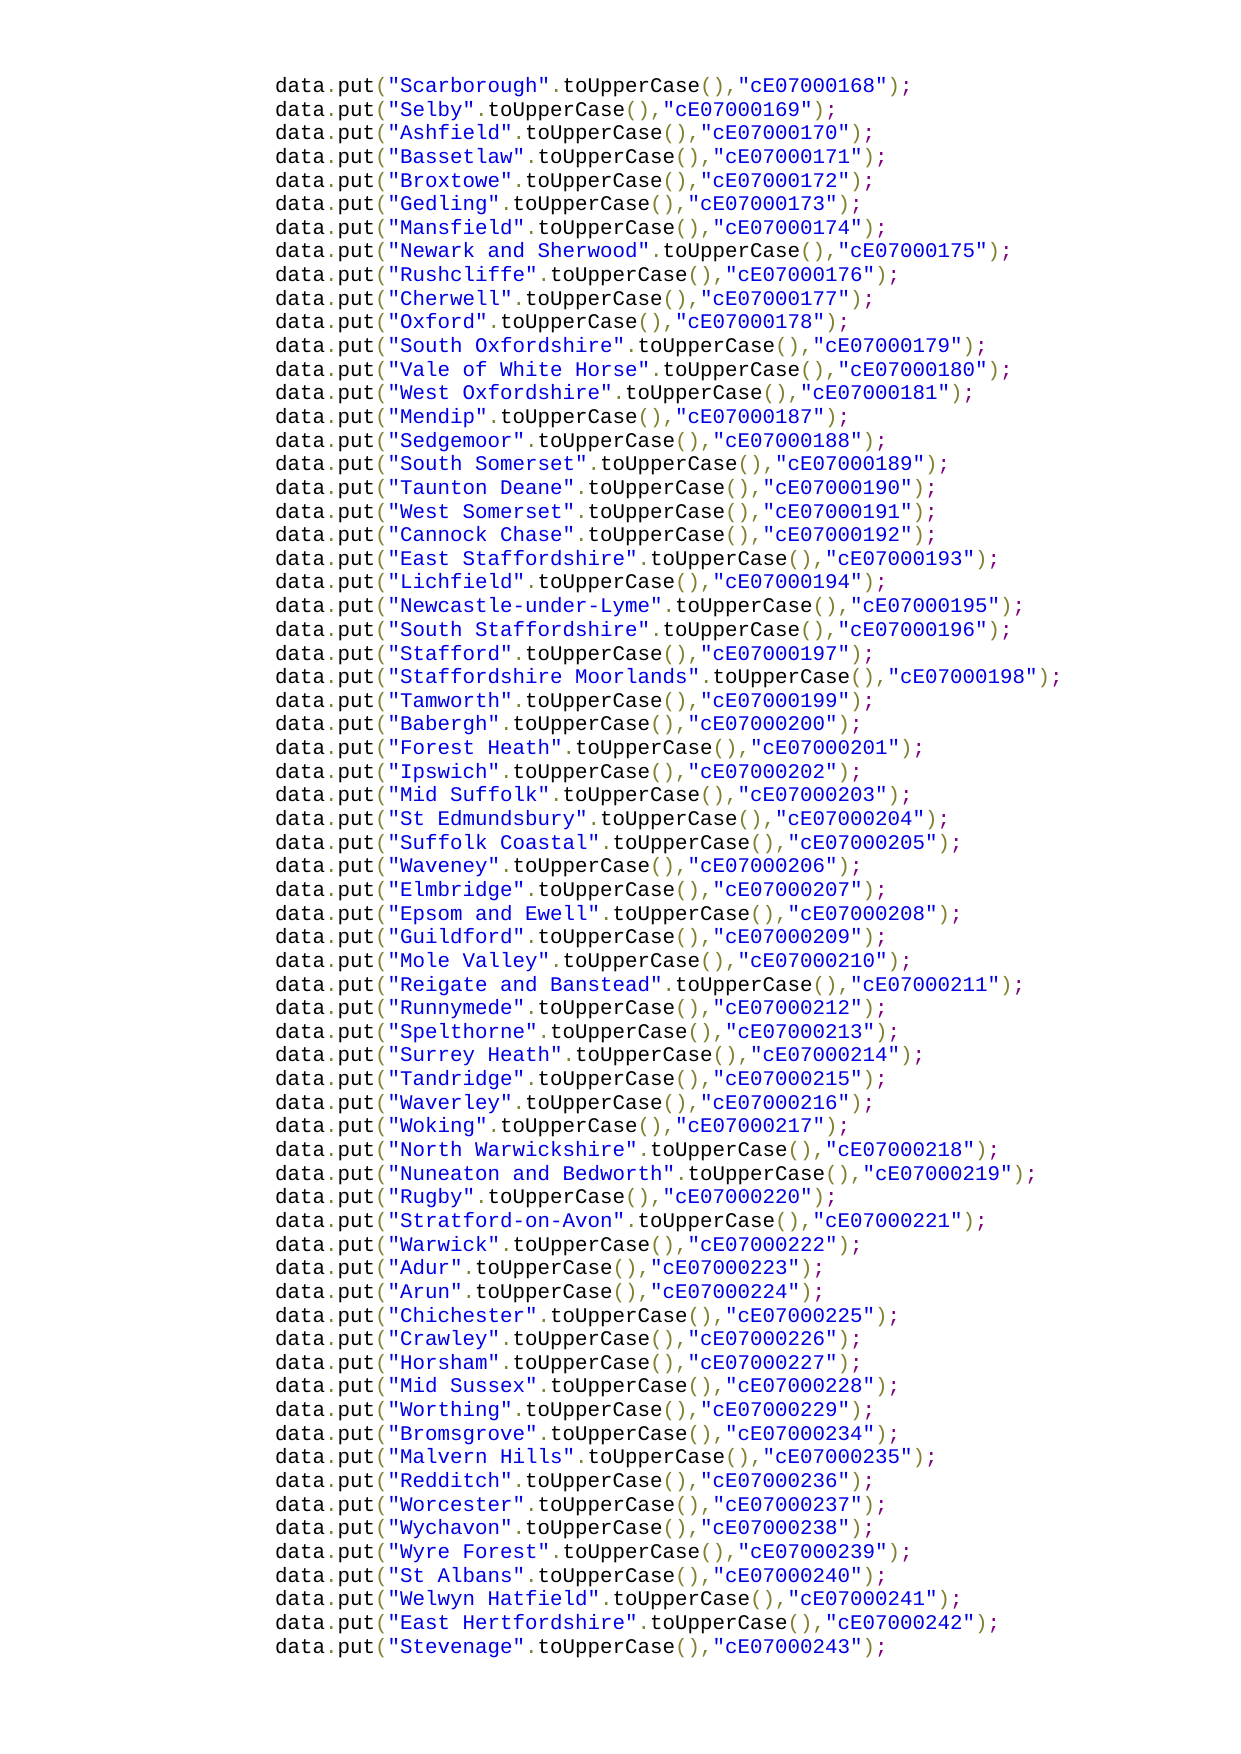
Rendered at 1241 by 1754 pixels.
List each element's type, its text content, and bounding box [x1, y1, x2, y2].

text data.put("Waverley".toUpperCase(),"cE07000216"); [75, 1092, 1165, 1115]
text data.put("Arun".toUpperCase(),"cE07000224"); [75, 1281, 1165, 1304]
text data.put("Staffordshire Moorlands".toUpperCase(),"cE07000198"); [75, 666, 1165, 690]
text data.put("Nuneaton and Bedworth".toUpperCase(),"cE07000219"); [75, 1163, 1165, 1186]
text data.put("Ashfield".toUpperCase(),"cE07000170"); [75, 122, 1165, 146]
text data.put("Worthing".toUpperCase(),"cE07000229"); [75, 1399, 1165, 1423]
text data.put("Waveney".toUpperCase(),"cE07000206"); [75, 855, 1165, 879]
text data.put("Cannock Chase".toUpperCase(),"cE07000192"); [75, 524, 1165, 548]
text data.put("Suffolk Coastal".toUpperCase(),"cE07000205"); [75, 832, 1165, 855]
text data.put("Horsham".toUpperCase(),"cE07000227"); [75, 1352, 1165, 1376]
text data.put("Woking".toUpperCase(),"cE07000217"); [75, 1115, 1165, 1139]
text data.put("Wychavon".toUpperCase(),"cE07000238"); [75, 1517, 1165, 1541]
text data.put("Bassetlaw".toUpperCase(),"cE07000171"); [75, 146, 1165, 169]
text data.put("Taunton Deane".toUpperCase(),"cE07000190"); [75, 477, 1165, 501]
text data.put("West Somerset".toUpperCase(),"cE07000191"); [75, 501, 1165, 524]
text data.put("Warwick".toUpperCase(),"cE07000222"); [75, 1234, 1165, 1257]
text data.put("Crawley".toUpperCase(),"cE07000226"); [75, 1328, 1165, 1352]
text data.put("East Staffordshire".toUpperCase(),"cE07000193"); [75, 548, 1165, 572]
text data.put("Surrey Heath".toUpperCase(),"cE07000214"); [75, 1044, 1165, 1068]
text data.put("Oxford".toUpperCase(),"cE07000178"); [75, 311, 1165, 335]
text data.put("Stevenage".toUpperCase(),"cE07000243"); [75, 1636, 1165, 1659]
text data.put("Stafford".toUpperCase(),"cE07000197"); [75, 642, 1165, 666]
text data.put("Broxtowe".toUpperCase(),"cE07000172"); [75, 169, 1165, 193]
text data.put("Chichester".toUpperCase(),"cE07000225"); [75, 1304, 1165, 1328]
text data.put("Rushcliffe".toUpperCase(),"cE07000176"); [75, 264, 1165, 288]
text data.put("Reigate and Banstead".toUpperCase(),"cE07000211"); [75, 973, 1165, 997]
text data.put("Mendip".toUpperCase(),"cE07000187"); [75, 406, 1165, 430]
text data.put("Wyre Forest".toUpperCase(),"cE07000239"); [75, 1541, 1165, 1565]
text data.put("Vale of White Horse".toUpperCase(),"cE07000180"); [75, 359, 1165, 382]
text data.put("Runnymede".toUpperCase(),"cE07000212"); [75, 997, 1165, 1021]
text data.put("South Oxfordshire".toUpperCase(),"cE07000179"); [75, 335, 1165, 359]
text data.put("Babergh".toUpperCase(),"cE07000200"); [75, 713, 1165, 737]
text data.put("Sedgemoor".toUpperCase(),"cE07000188"); [75, 430, 1165, 453]
text data.put("Mole Valley".toUpperCase(),"cE07000210"); [75, 950, 1165, 973]
text data.put("Scarborough".toUpperCase(),"cE07000168"); [75, 75, 1165, 99]
text data.put("Mid Suffolk".toUpperCase(),"cE07000203"); [75, 784, 1165, 808]
text data.put("Stratford-on-Avon".toUpperCase(),"cE07000221"); [75, 1210, 1165, 1234]
text data.put("West Oxfordshire".toUpperCase(),"cE07000181"); [75, 382, 1165, 406]
text data.put("East Hertfordshire".toUpperCase(),"cE07000242"); [75, 1612, 1165, 1636]
text data.put("North Warwickshire".toUpperCase(),"cE07000218"); [75, 1139, 1165, 1163]
text data.put("South Staffordshire".toUpperCase(),"cE07000196"); [75, 619, 1165, 642]
text data.put("Worcester".toUpperCase(),"cE07000237"); [75, 1494, 1165, 1517]
text data.put("Adur".toUpperCase(),"cE07000223"); [75, 1257, 1165, 1281]
text data.put("Selby".toUpperCase(),"cE07000169"); [75, 99, 1165, 122]
text data.put("Gedling".toUpperCase(),"cE07000173"); [75, 193, 1165, 217]
text data.put("Cherwell".toUpperCase(),"cE07000177"); [75, 288, 1165, 311]
text data.put("Rugby".toUpperCase(),"cE07000220"); [75, 1186, 1165, 1210]
text data.put("Newcastle-under-Lyme".toUpperCase(),"cE07000195"); [75, 595, 1165, 619]
text data.put("South Somerset".toUpperCase(),"cE07000189"); [75, 453, 1165, 477]
text data.put("Spelthorne".toUpperCase(),"cE07000213"); [75, 1021, 1165, 1044]
text data.put("Tamworth".toUpperCase(),"cE07000199"); [75, 690, 1165, 713]
text data.put("Epsom and Ewell".toUpperCase(),"cE07000208"); [75, 903, 1165, 926]
text data.put("Lichfield".toUpperCase(),"cE07000194"); [75, 572, 1165, 595]
text data.put("Ipswich".toUpperCase(),"cE07000202"); [75, 761, 1165, 784]
text data.put("St Albans".toUpperCase(),"cE07000240"); [75, 1565, 1165, 1588]
text data.put("St Edmundsbury".toUpperCase(),"cE07000204"); [75, 808, 1165, 832]
text data.put("Guildford".toUpperCase(),"cE07000209"); [75, 926, 1165, 950]
text data.put("Elmbridge".toUpperCase(),"cE07000207"); [75, 879, 1165, 903]
text data.put("Bromsgrove".toUpperCase(),"cE07000234"); [75, 1423, 1165, 1446]
text data.put("Redditch".toUpperCase(),"cE07000236"); [75, 1470, 1165, 1494]
text data.put("Welwyn Hatfield".toUpperCase(),"cE07000241"); [75, 1588, 1165, 1612]
text data.put("Newark and Sherwood".toUpperCase(),"cE07000175"); [75, 241, 1165, 264]
text data.put("Forest Heath".toUpperCase(),"cE07000201"); [75, 737, 1165, 761]
text data.put("Mid Sussex".toUpperCase(),"cE07000228"); [75, 1376, 1165, 1399]
text data.put("Malvern Hills".toUpperCase(),"cE07000235"); [75, 1446, 1165, 1470]
text data.put("Tandridge".toUpperCase(),"cE07000215"); [75, 1068, 1165, 1092]
text data.put("Mansfield".toUpperCase(),"cE07000174"); [75, 217, 1165, 241]
